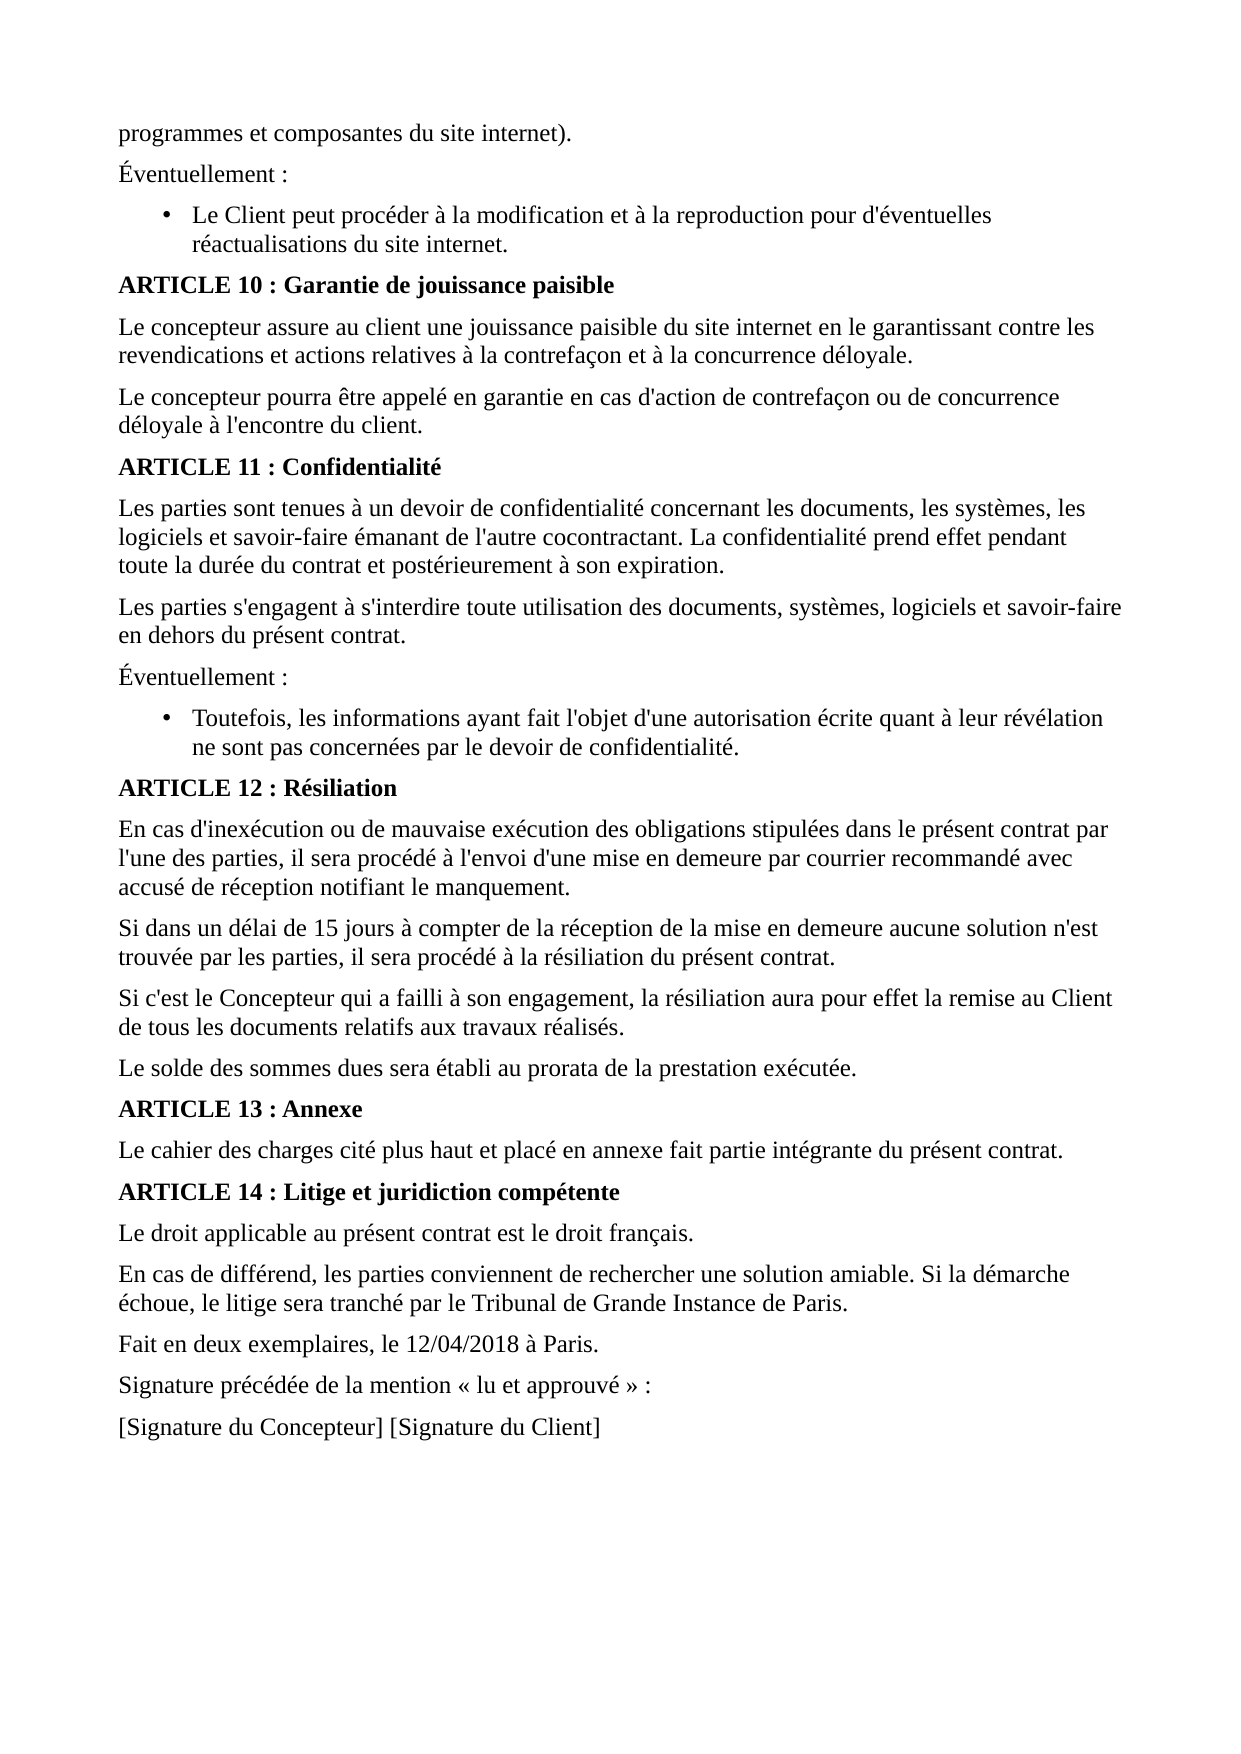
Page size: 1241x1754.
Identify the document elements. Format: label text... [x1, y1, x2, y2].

text Le cahier des charges cité plus haut et placé en annexe fait partie intégrante du présent contrat. [118, 1136, 1122, 1164]
text Le solde des sommes dues sera établi au prorata de la prestation exécutée. [118, 1053, 1122, 1082]
text Les parties sont tenues à un devoir de confidentialité concernant les documents, les systèmes, les logiciels et savoir-faire émanant de l'autre cocontractant. La confidentialité prend effet pendant toute la durée du contrat et postérieurement à son expiration. [118, 493, 1122, 579]
text ARTICLE 12 : Résiliation [118, 773, 1122, 802]
text Le concepteur pourra être appelé en garantie en cas d'action de contrefaçon ou de concurrence déloyale à l'encontre du client. [118, 382, 1122, 439]
list Toutefois, les informations ayant fait l'objet d'une autorisation écrite quant à leur révélation ne sont pas concernées par le devoir de confidentialité. [162, 703, 1122, 761]
text ARTICLE 14 : Litige et juridiction compétente [118, 1177, 1122, 1206]
text Signature précédée de la mention « lu et approuvé » : [118, 1371, 1122, 1399]
text En cas de différend, les parties conviennent de rechercher une solution amiable. Si la démarche échoue, le litige sera tranché par le Tribunal de Grande Instance de Paris. [118, 1259, 1122, 1317]
list Le Client peut procéder à la modification et à la reproduction pour d'éventuelles réactualisations du site internet. [162, 201, 1122, 258]
text ARTICLE 10 : Garantie de jouissance paisible [118, 271, 1122, 299]
text Le droit applicable au présent contrat est le droit français. [118, 1218, 1122, 1247]
text ARTICLE 11 : Confidentialité [118, 452, 1122, 481]
text Si c'est le Concepteur qui a failli à son engagement, la résiliation aura pour effet la remise au Client de tous les documents relatifs aux travaux réalisés. [118, 983, 1122, 1041]
text Éventuellement : [118, 662, 1122, 691]
text Éventuellement : [118, 159, 1122, 188]
text En cas d'inexécution ou de mauvaise exécution des obligations stipulées dans le présent contrat par l'une des parties, il sera procédé à l'envoi d'une mise en demeure par courrier recommandé avec accusé de réception notifiant le manquement. [118, 814, 1122, 901]
text ARTICLE 13 : Annexe [118, 1094, 1122, 1123]
text Le concepteur assure au client une jouissance paisible du site internet en le garantissant contre les revendications et actions relatives à la contrefaçon et à la concurrence déloyale. [118, 312, 1122, 369]
text Fait en deux exemplaires, le 12/04/2018 à Paris. [118, 1329, 1122, 1358]
text Si dans un délai de 15 jours à compter de la réception de la mise en demeure aucune solution n'est trouvée par les parties, il sera procédé à la résiliation du présent contrat. [118, 913, 1122, 971]
text [Signature du Concepteur] [Signature du Client] [118, 1412, 1122, 1441]
text Les parties s'engagent à s'interdire toute utilisation des documents, systèmes, logiciels et savoir-faire en dehors du présent contrat. [118, 592, 1122, 649]
text programmes et composantes du site internet). [118, 118, 1122, 147]
